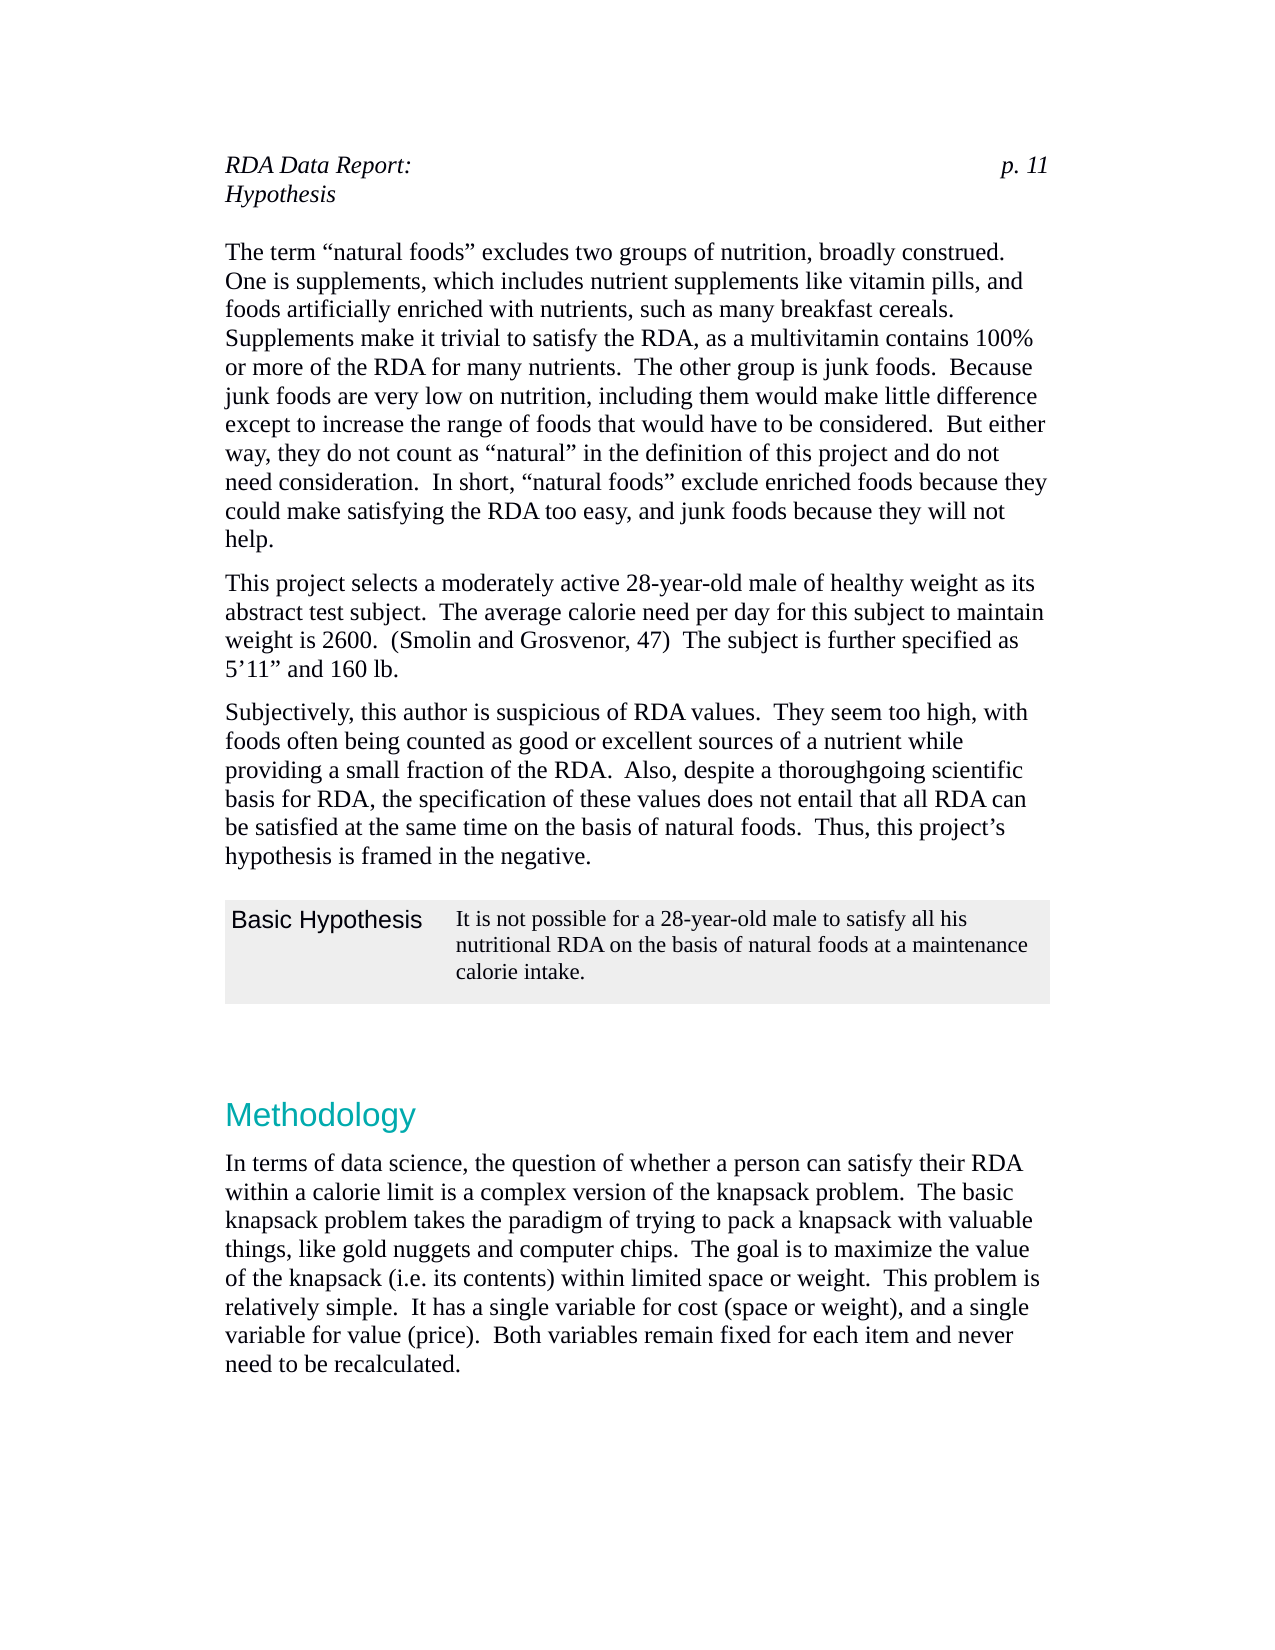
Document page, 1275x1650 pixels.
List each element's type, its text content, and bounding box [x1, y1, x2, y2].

table_header It is not possible for a 28-year-old male to satisfy all his nutritional RDA on the basis of natural foods at a maintenance calorie intake. [450, 900, 1050, 1004]
subtitle Methodology [225, 1094, 1050, 1133]
text The term “natural foods” excludes two groups of nutrition, broadly construed. One is supplements, which includes nutrient supplements like vitamin pills, and foods artificially enriched with nutrients, such as many breakfast cereals. Supplements make it trivial to satisfy the RDA, as a multivitamin contains 100% or more of the RDA for many nutrients. The other group is junk foods. Because junk foods are very low on nutrition, including them would make little difference except to increase the range of foods that would have to be considered. But either way, they do not count as “natural” in the definition of this project and do not need consideration. In short, “natural foods” exclude enriched foods because they could make satisfying the RDA too easy, and junk foods because they will not help. [225, 237, 1050, 553]
text In terms of data science, the question of whether a person can satisfy their RDA within a calorie limit is a complex version of the knapsack problem. The basic knapsack problem takes the paradigm of trying to pack a knapsack with valuable things, like gold nuggets and computer chips. The goal is to maximize the value of the knapsack (i.e. its contents) within limited space or weight. This problem is relatively simple. It has a single variable for cost (space or weight), and a single variable for value (price). Both variables remain fixed for each item and never need to be recalculated. [225, 1148, 1050, 1378]
text Subjectively, this author is suspicious of RDA values. They seem too high, with foods often being counted as good or excellent sources of a nutrient while providing a small fraction of the RDA. Also, despite a thoroughgoing scientific basis for RDA, the specification of these values does not entail that all RDA can be satisfied at the same time on the basis of natural foods. Thus, this project’s hypothesis is framed in the negative. [225, 697, 1050, 870]
table_header Basic Hypothesis [225, 900, 450, 1004]
text This project selects a moderately active 28-year-old male of healthy weight as its abstract test subject. The average calorie need per day for this subject to maintain weight is 2600. (Smolin and Grosvenor, 47) The subject is further specified as 5’11” and 160 lb. [225, 568, 1050, 683]
